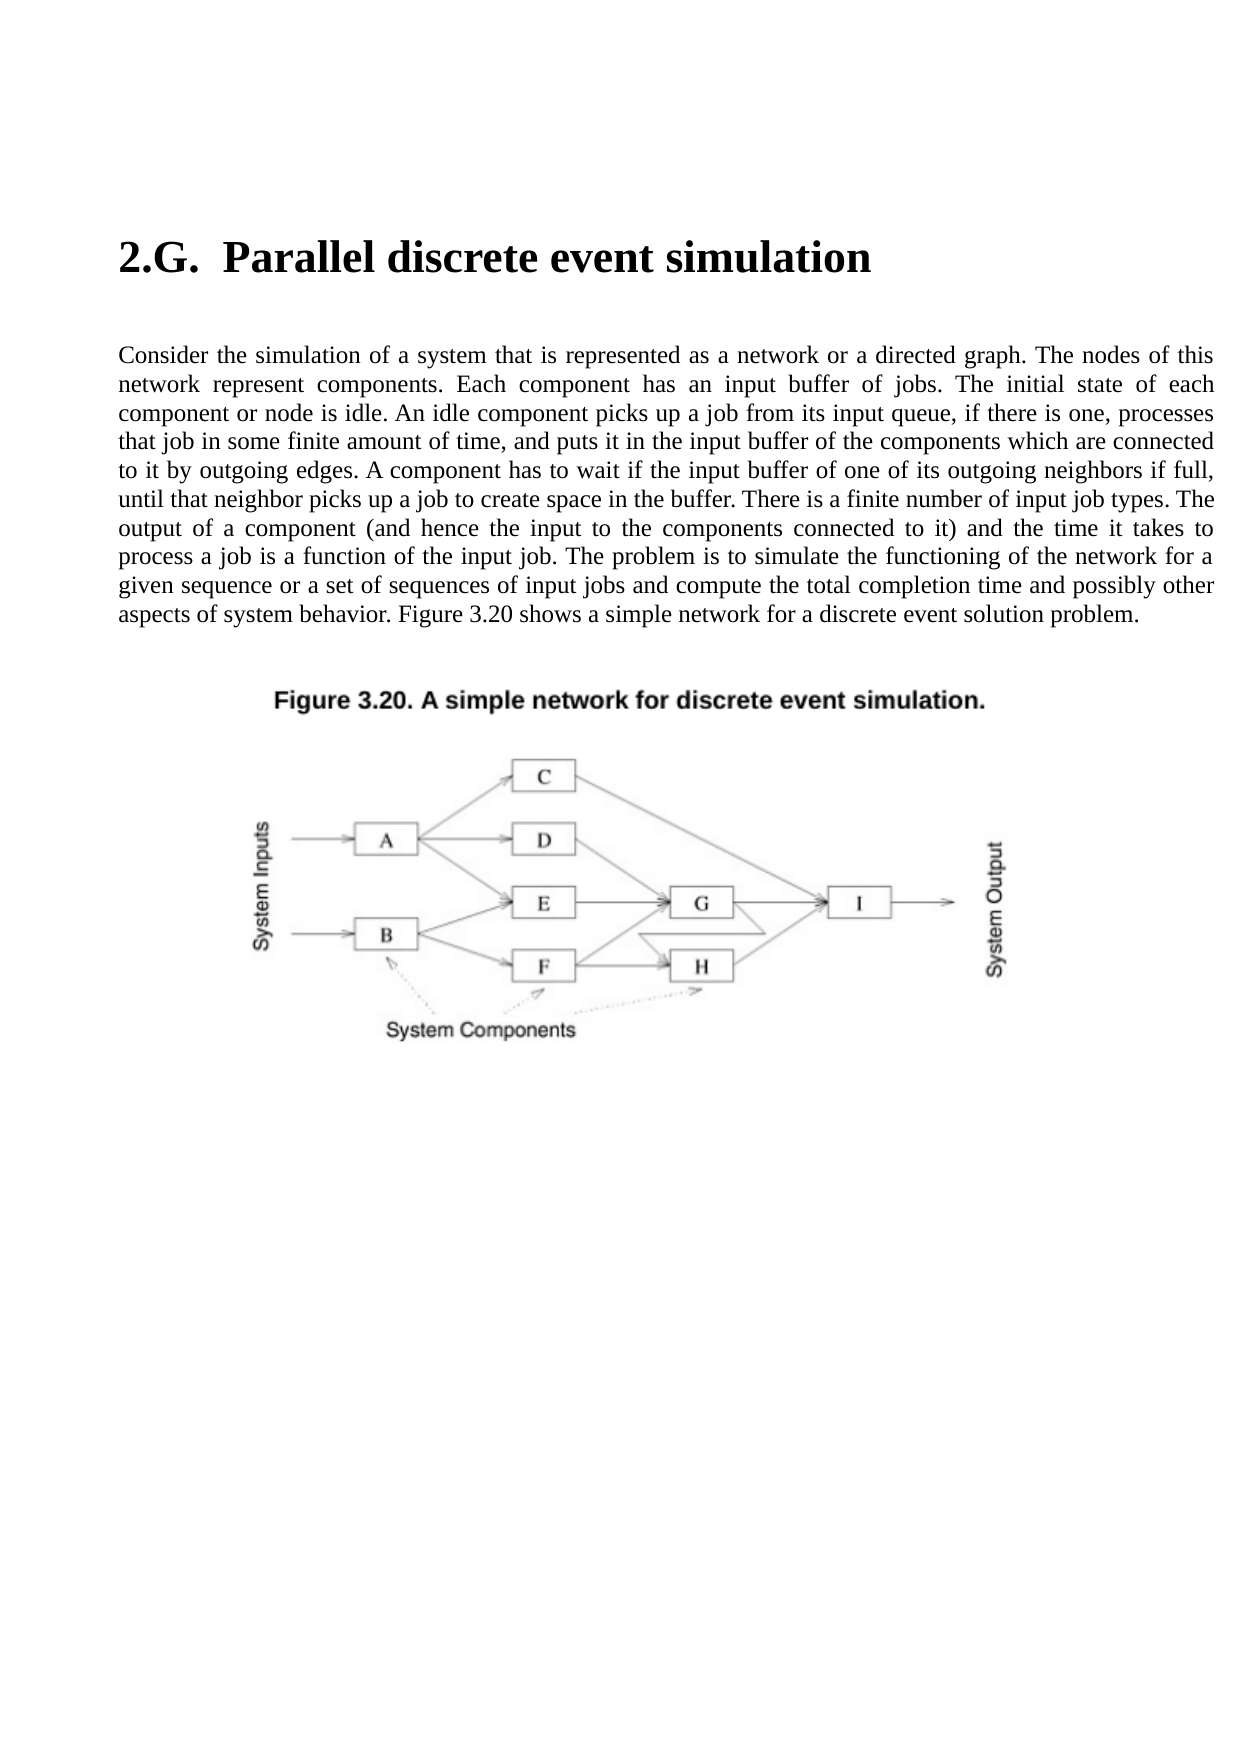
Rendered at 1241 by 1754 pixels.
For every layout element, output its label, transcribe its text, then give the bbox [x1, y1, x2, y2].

subtitle Consider the simulation of a system that is represented as a network or a directed graph. The nodes of this network represent components. Each component has an input buffer of jobs. The initial state of each component or node is idle. An idle component picks up a job from its input queue, if there is one, processes that job in some finite amount of time, and puts it in the input buffer of the components which are connected to it by outgoing edges. A component has to wait if the input buffer of one of its outgoing neighbors if full, until that neighbor picks up a job to create space in the buffer. There is a finite number of input job types. The output of a component (and hence the input to the components connected to it) and the time it takes to process a job is a function of the input job. The problem is to simulate the functioning of the network for a given sequence or a set of sequences of input jobs and compute the total completion time and possibly other aspects of system behavior. Figure 3.20 shows a simple network for a discrete event solution problem. [118, 340, 1216, 628]
picture [132, 687, 1108, 1068]
subtitle 2.G. Parallel discrete event simulation [118, 229, 1216, 282]
